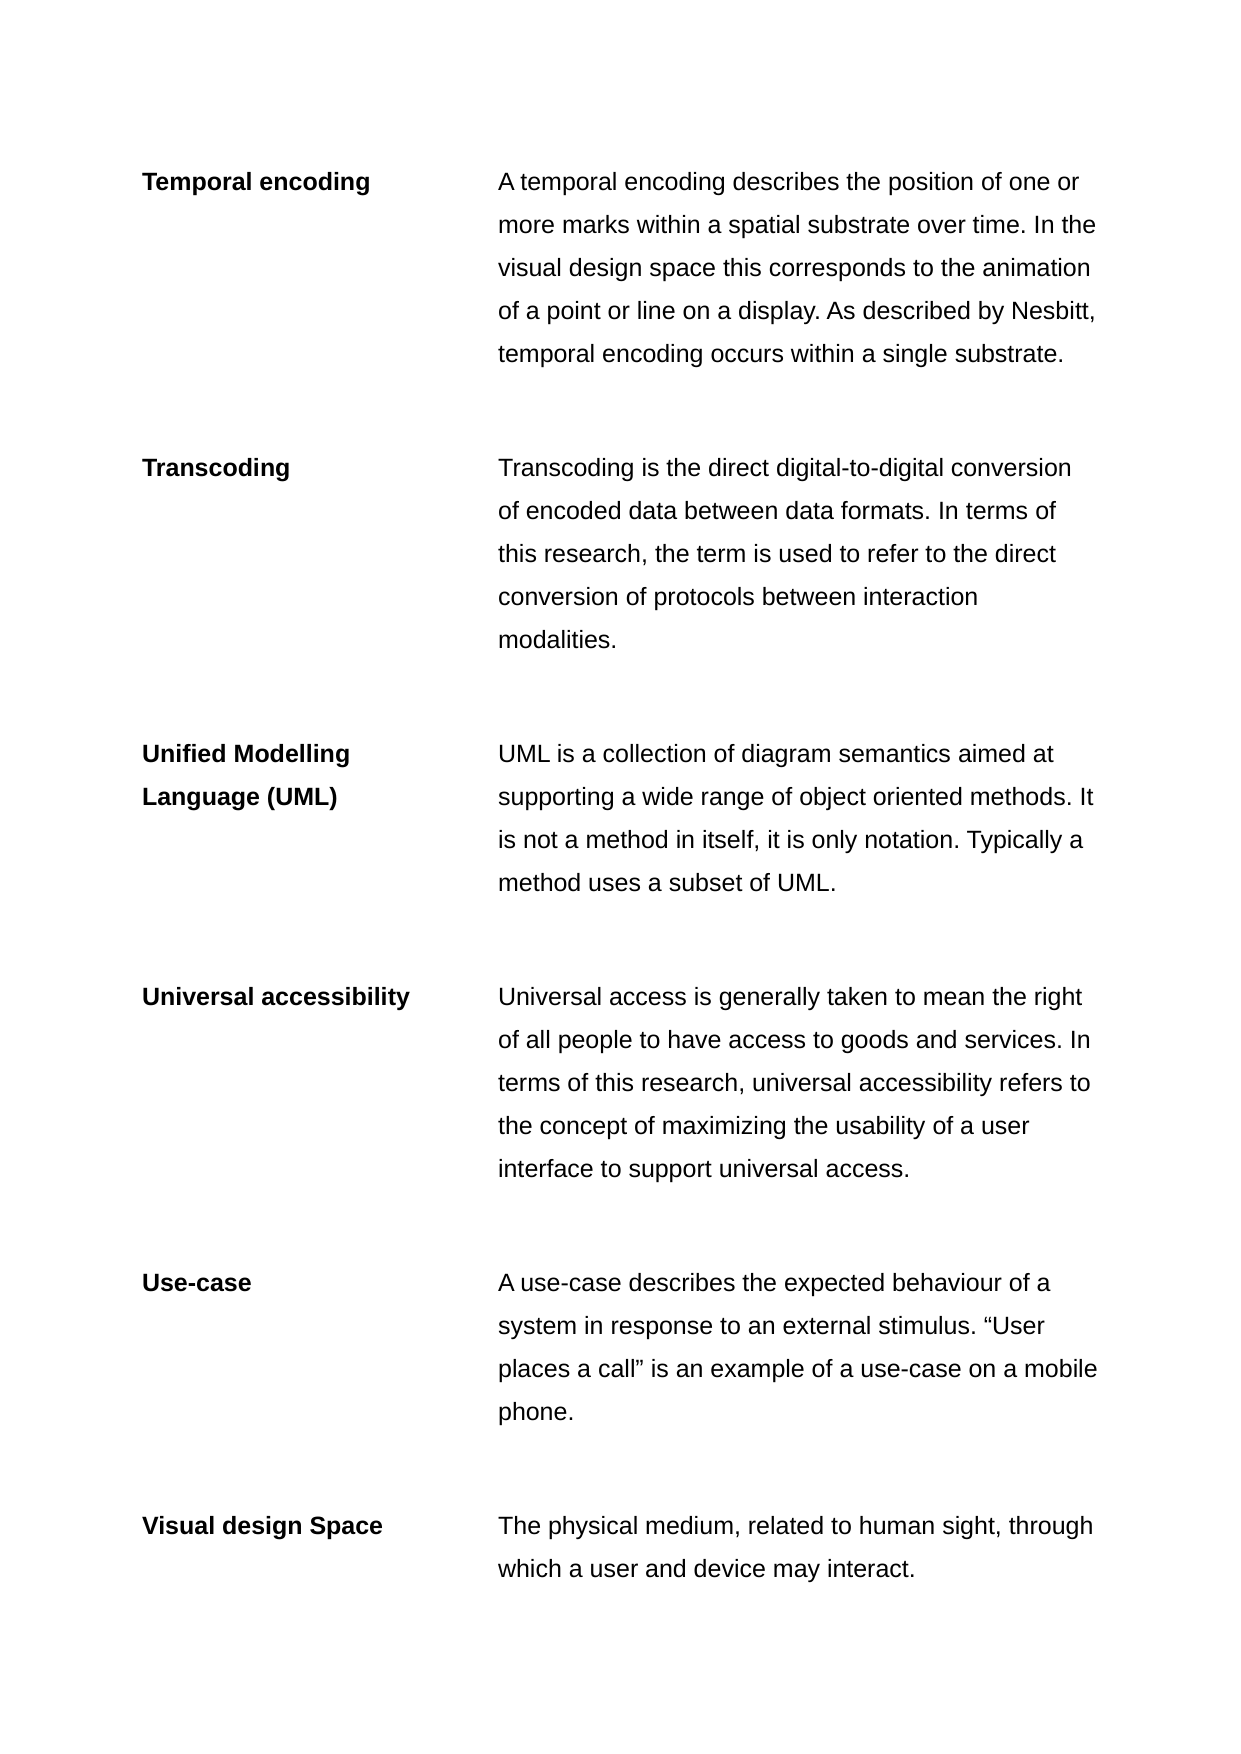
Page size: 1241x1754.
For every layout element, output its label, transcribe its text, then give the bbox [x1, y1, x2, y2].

table_cell Universal accessibility [118, 933, 474, 1219]
table_cell Universal access is generally taken to mean the right of all people to have access to goods and services. In terms of this research, universal accessibility refers to the concept of maximizing the usability of a user interface to support universal access. [474, 933, 1122, 1219]
table_cell Temporal encoding [118, 118, 474, 404]
table_cell UML is a collection of diagram semantics aimed at supporting a wide range of object oriented methods. It is not a method in itself, it is only notation. Typically a method uses a subset of UML. [474, 690, 1122, 933]
table_cell A temporal encoding describes the position of one or more marks within a spatial substrate over time. In the visual design space this corresponds to the animation of a point or line on a display. As described by Nesbitt, temporal encoding occurs within a single substrate. [474, 118, 1122, 404]
table_cell The physical medium, related to human sight, through which a user and device may interact. [474, 1462, 1122, 1619]
table_cell Visual design Space [118, 1462, 474, 1619]
table_cell Transcoding is the direct digital-to-digital conversion of encoded data between data formats. In terms of this research, the term is used to refer to the direct conversion of protocols between interaction modalities. [474, 404, 1122, 690]
table_cell Use-case [118, 1219, 474, 1462]
table_cell Unified Modelling Language (UML) [118, 690, 474, 933]
table_cell Transcoding [118, 404, 474, 690]
table_cell A use-case describes the expected behaviour of a system in response to an external stimulus. “User places a call” is an example of a use-case on a mobile phone. [474, 1219, 1122, 1462]
